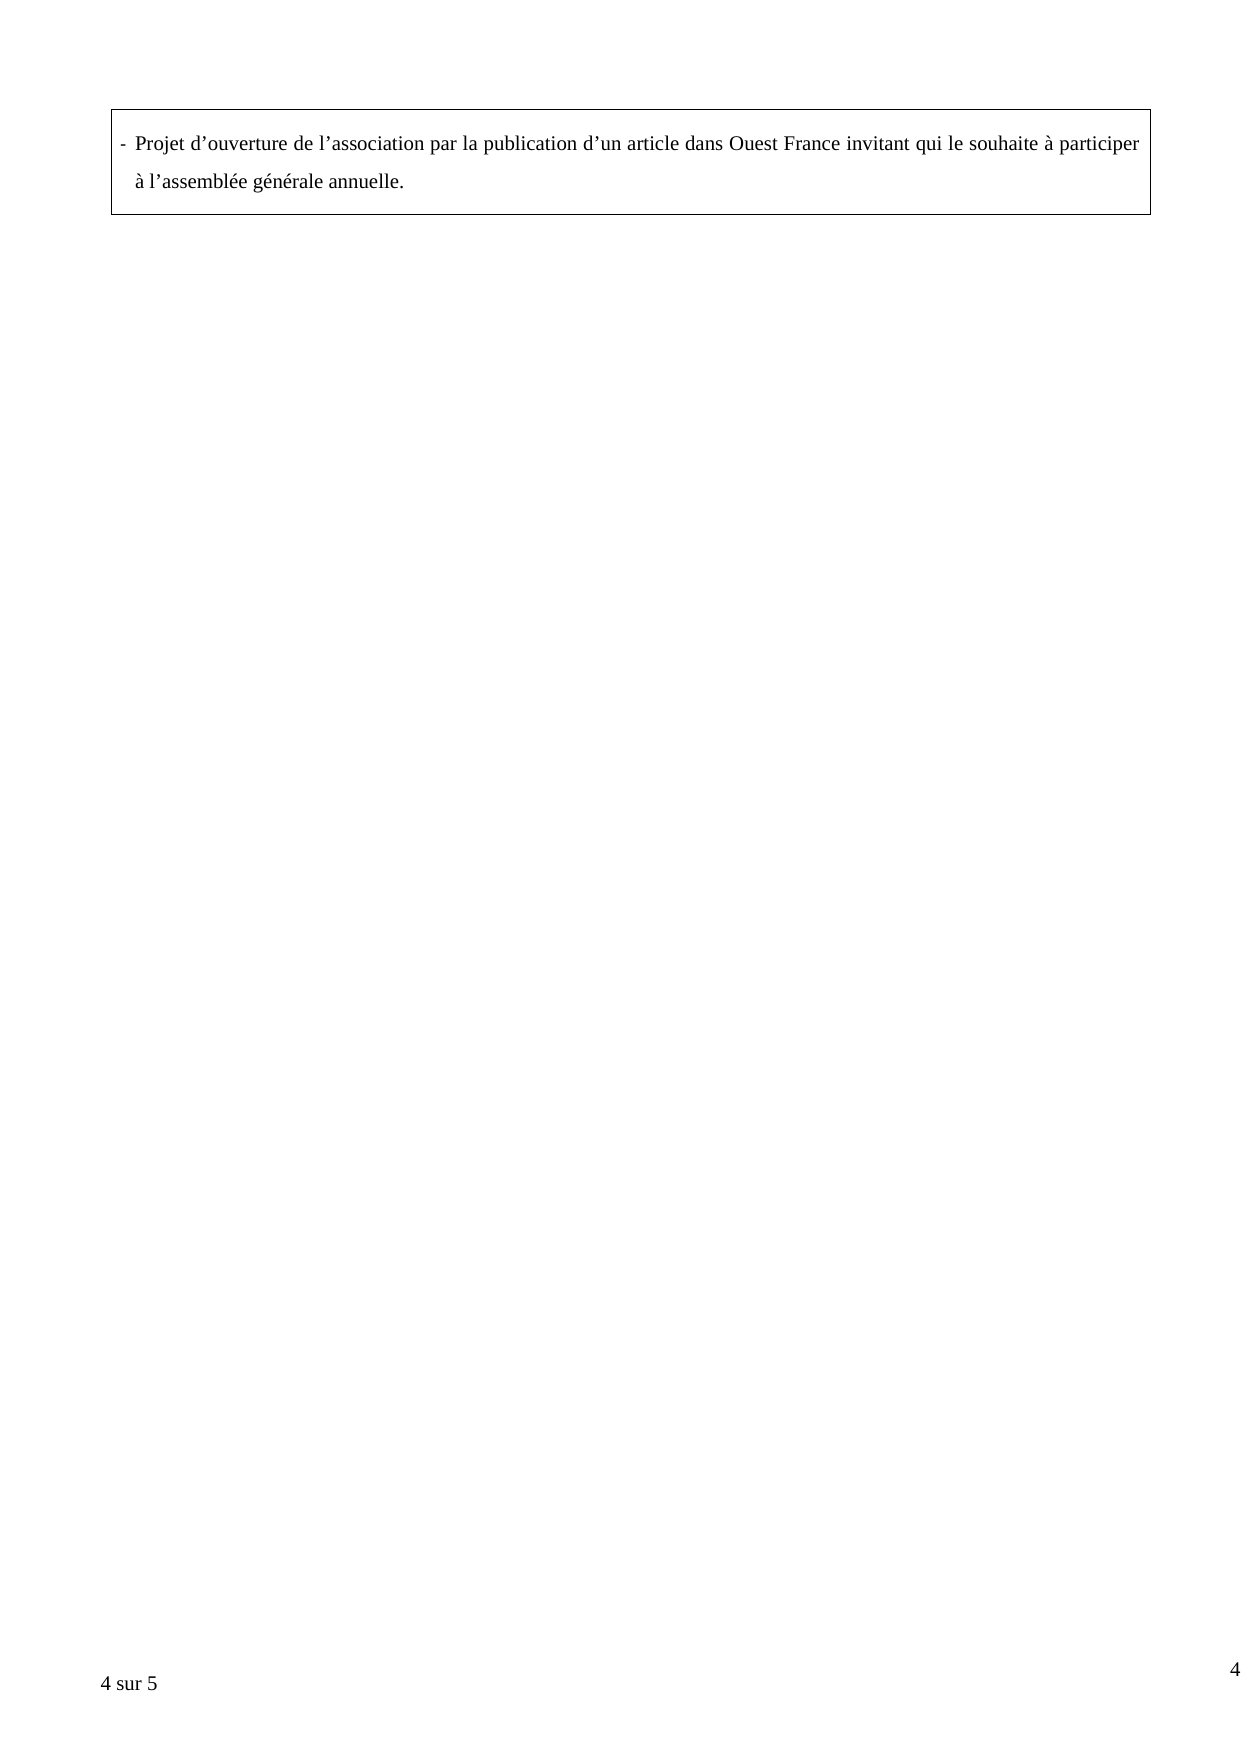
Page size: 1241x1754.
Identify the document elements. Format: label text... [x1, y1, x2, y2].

table_cell Projet d’ouverture de l’association par la publication d’un article dans Ouest France invitant qui le souhaite à participer à l’assemblée générale annuelle. [112, 110, 1150, 214]
